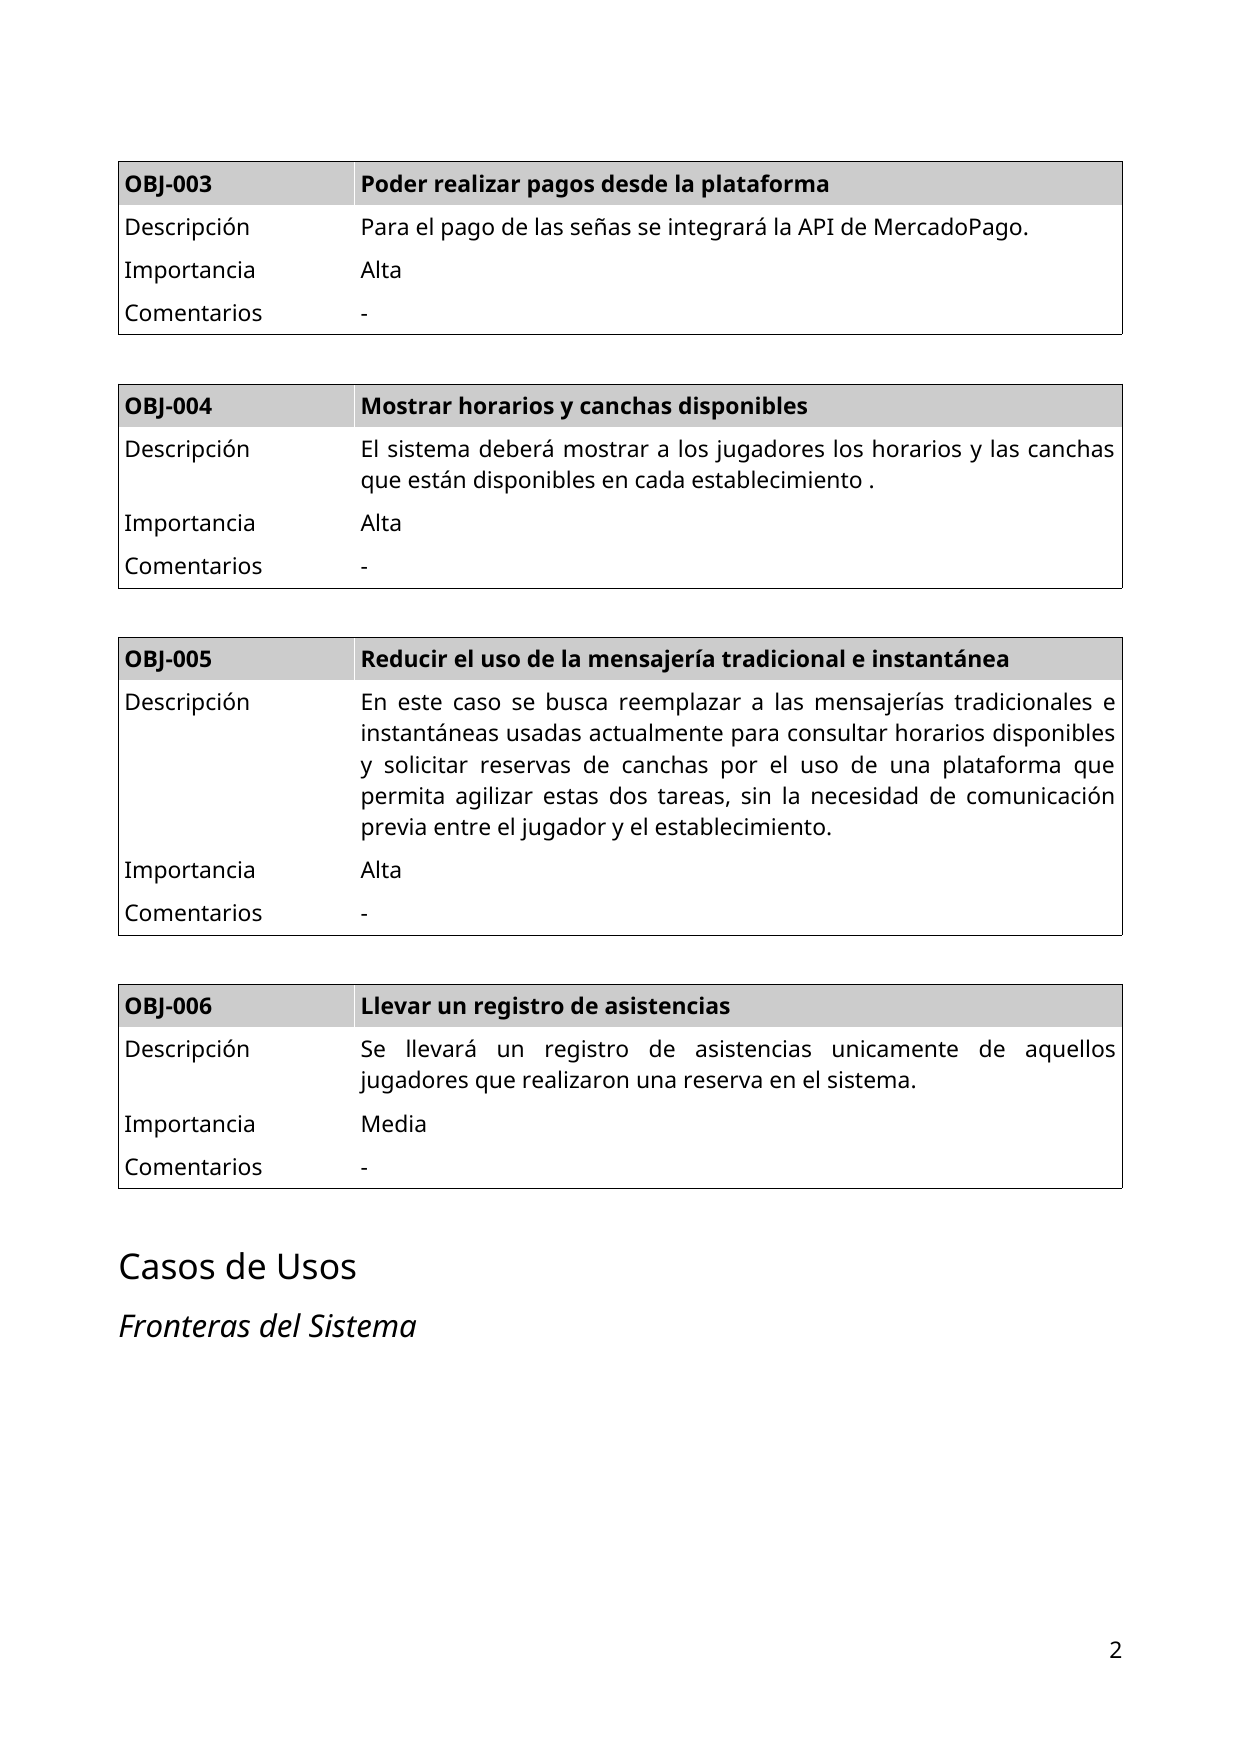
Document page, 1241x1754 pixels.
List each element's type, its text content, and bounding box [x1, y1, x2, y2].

table_cell Descripción [119, 427, 354, 501]
table_cell El sistema deberá mostrar a los jugadores los horarios y las canchas que están disponibles en cada establecimiento . [355, 427, 1122, 501]
table_cell Importancia [119, 1102, 354, 1145]
table_cell Importancia [119, 248, 354, 291]
table_cell - [355, 291, 1122, 334]
table_cell Comentarios [119, 544, 354, 587]
table_header OBJ-003 [119, 162, 354, 205]
table_cell Importancia [119, 848, 354, 891]
table_cell Para el pago de las señas se integrará la API de MercadoPago. [355, 205, 1122, 248]
table_cell Descripción [119, 680, 354, 848]
table_cell En este caso se busca reemplazar a las mensajerías tradicionales e instantáneas usadas actualmente para consultar horarios disponibles y solicitar reservas de canchas por el uso de una plataforma que permita agilizar estas dos tareas, sin la necesidad de comunicación previa entre el jugador y el establecimiento. [355, 680, 1122, 848]
table_cell Comentarios [119, 1145, 354, 1188]
table_header OBJ-004 [119, 385, 354, 427]
table_cell Descripción [119, 1027, 354, 1102]
subtitle Casos de Usos [118, 1241, 1122, 1289]
table_cell Alta [355, 501, 1122, 544]
table_cell Importancia [119, 501, 354, 544]
table_header OBJ-006 [119, 985, 354, 1027]
table_header OBJ-005 [119, 638, 354, 680]
table_header Mostrar horarios y canchas disponibles [355, 385, 1122, 427]
table_cell Se llevará un registro de asistencias unicamente de aquellos jugadores que realizaron una reserva en el sistema. [355, 1027, 1122, 1102]
table_header Reducir el uso de la mensajería tradicional e instantánea [355, 638, 1122, 680]
table_cell Comentarios [119, 291, 354, 334]
table_cell Alta [355, 248, 1122, 291]
table_cell Alta [355, 848, 1122, 891]
subtitle Fronteras del Sistema [118, 1304, 1122, 1347]
table_cell - [355, 544, 1122, 587]
table_cell Comentarios [119, 891, 354, 934]
table_header Llevar un registro de asistencias [355, 985, 1122, 1027]
table_cell Descripción [119, 205, 354, 248]
table_cell - [355, 1145, 1122, 1188]
table_header Poder realizar pagos desde la plataforma [355, 162, 1122, 205]
table_cell - [355, 891, 1122, 934]
table_cell Media [355, 1102, 1122, 1145]
